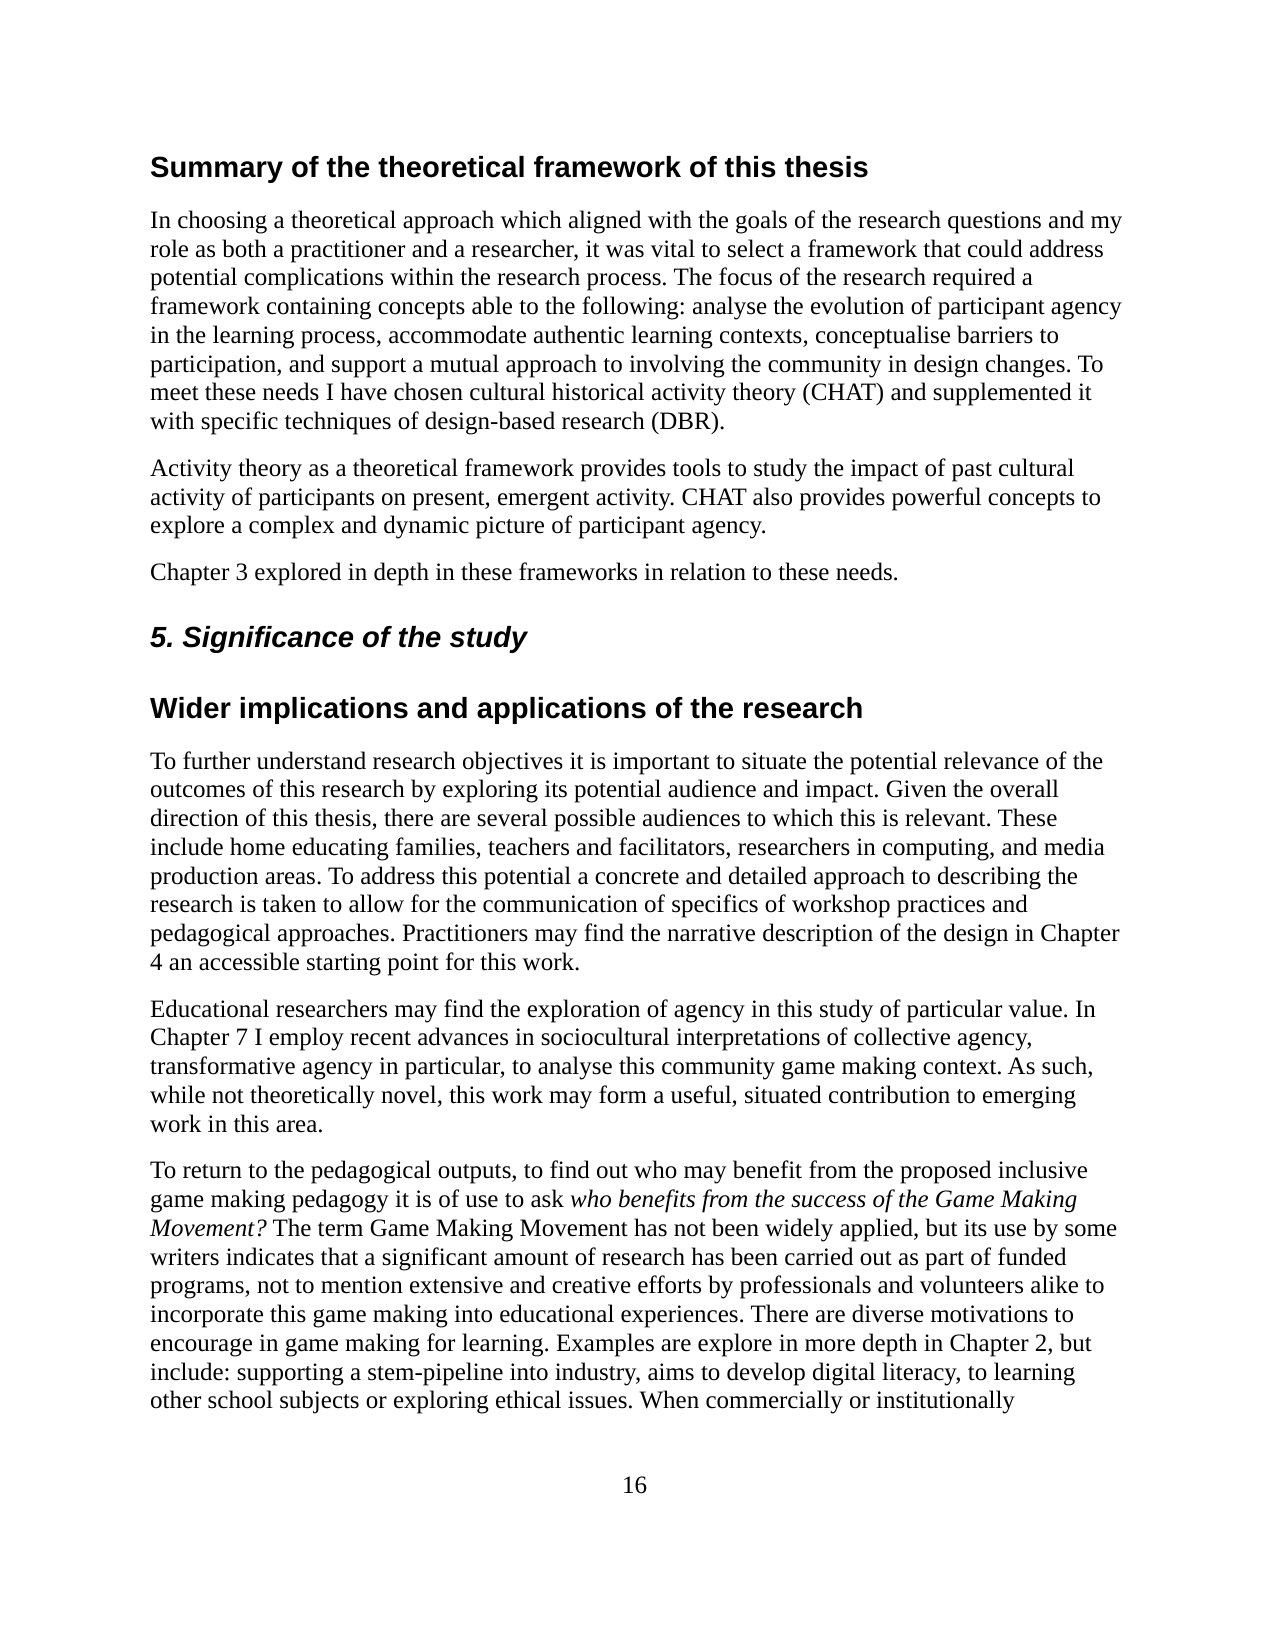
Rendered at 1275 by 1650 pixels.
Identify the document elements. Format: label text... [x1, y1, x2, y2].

text In choosing a theoretical approach which aligned with the goals of the research questions and my role as both a practitioner and a researcher, it was vital to select a framework that could address potential complications within the research process. The focus of the research required a framework containing concepts able to the following: analyse the evolution of participant agency in the learning process, accommodate authentic learning contexts, conceptualise barriers to participation, and support a mutual approach to involving the community in design changes. To meet these needs I have chosen cultural historical activity theory (CHAT) and supplemented it with specific techniques of design-based research (DBR). [150, 205, 1125, 435]
text Educational researchers may find the exploration of agency in this study of particular value. In Chapter 7 I employ recent advances in sociocultural interpretations of collective agency, transformative agency in particular, to analyse this community game making context. As such, while not theoretically novel, this work may form a useful, situated contribution to emerging work in this area. [150, 994, 1125, 1137]
text Chapter 3 explored in depth in these frameworks in relation to these needs. [150, 557, 1125, 586]
subtitle Wider implications and applications of the research [150, 691, 1125, 724]
subtitle 5. Significance of the study [150, 620, 1125, 653]
text To further understand research objectives it is important to situate the potential relevance of the outcomes of this research by exploring its potential audience and impact. Given the overall direction of this thesis, there are several possible audiences to which this is relevant. These include home educating families, teachers and facilitators, researchers in computing, and media production areas. To address this potential a concrete and detailed approach to describing the research is taken to allow for the communication of specifics of workshop practices and pedagogical approaches. Practitioners may find the narrative description of the design in Chapter 4 an accessible starting point for this work. [150, 746, 1125, 976]
text Activity theory as a theoretical framework provides tools to study the impact of past cultural activity of participants on present, emergent activity. CHAT also provides powerful concepts to explore a complex and dynamic picture of participant agency. [150, 453, 1125, 539]
text To return to the pedagogical outputs, to find out who may benefit from the proposed inclusive game making pedagogy it is of use to ask who benefits from the success of the Game Making Movement? The term Game Making Movement has not been widely applied, but its use by some writers indicates that a significant amount of research has been carried out as part of funded programs, not to mention extensive and creative efforts by professionals and volunteers alike to incorporate this game making into educational experiences. There are diverse motivations to encourage in game making for learning. Examples are explore in more depth in Chapter 2, but include: supporting a stem-pipeline into industry, aims to develop digital literacy, to learning other school subjects or exploring ethical issues. When commercially or institutionally [150, 1155, 1125, 1414]
subtitle Summary of the theoretical framework of this thesis [150, 150, 1125, 183]
